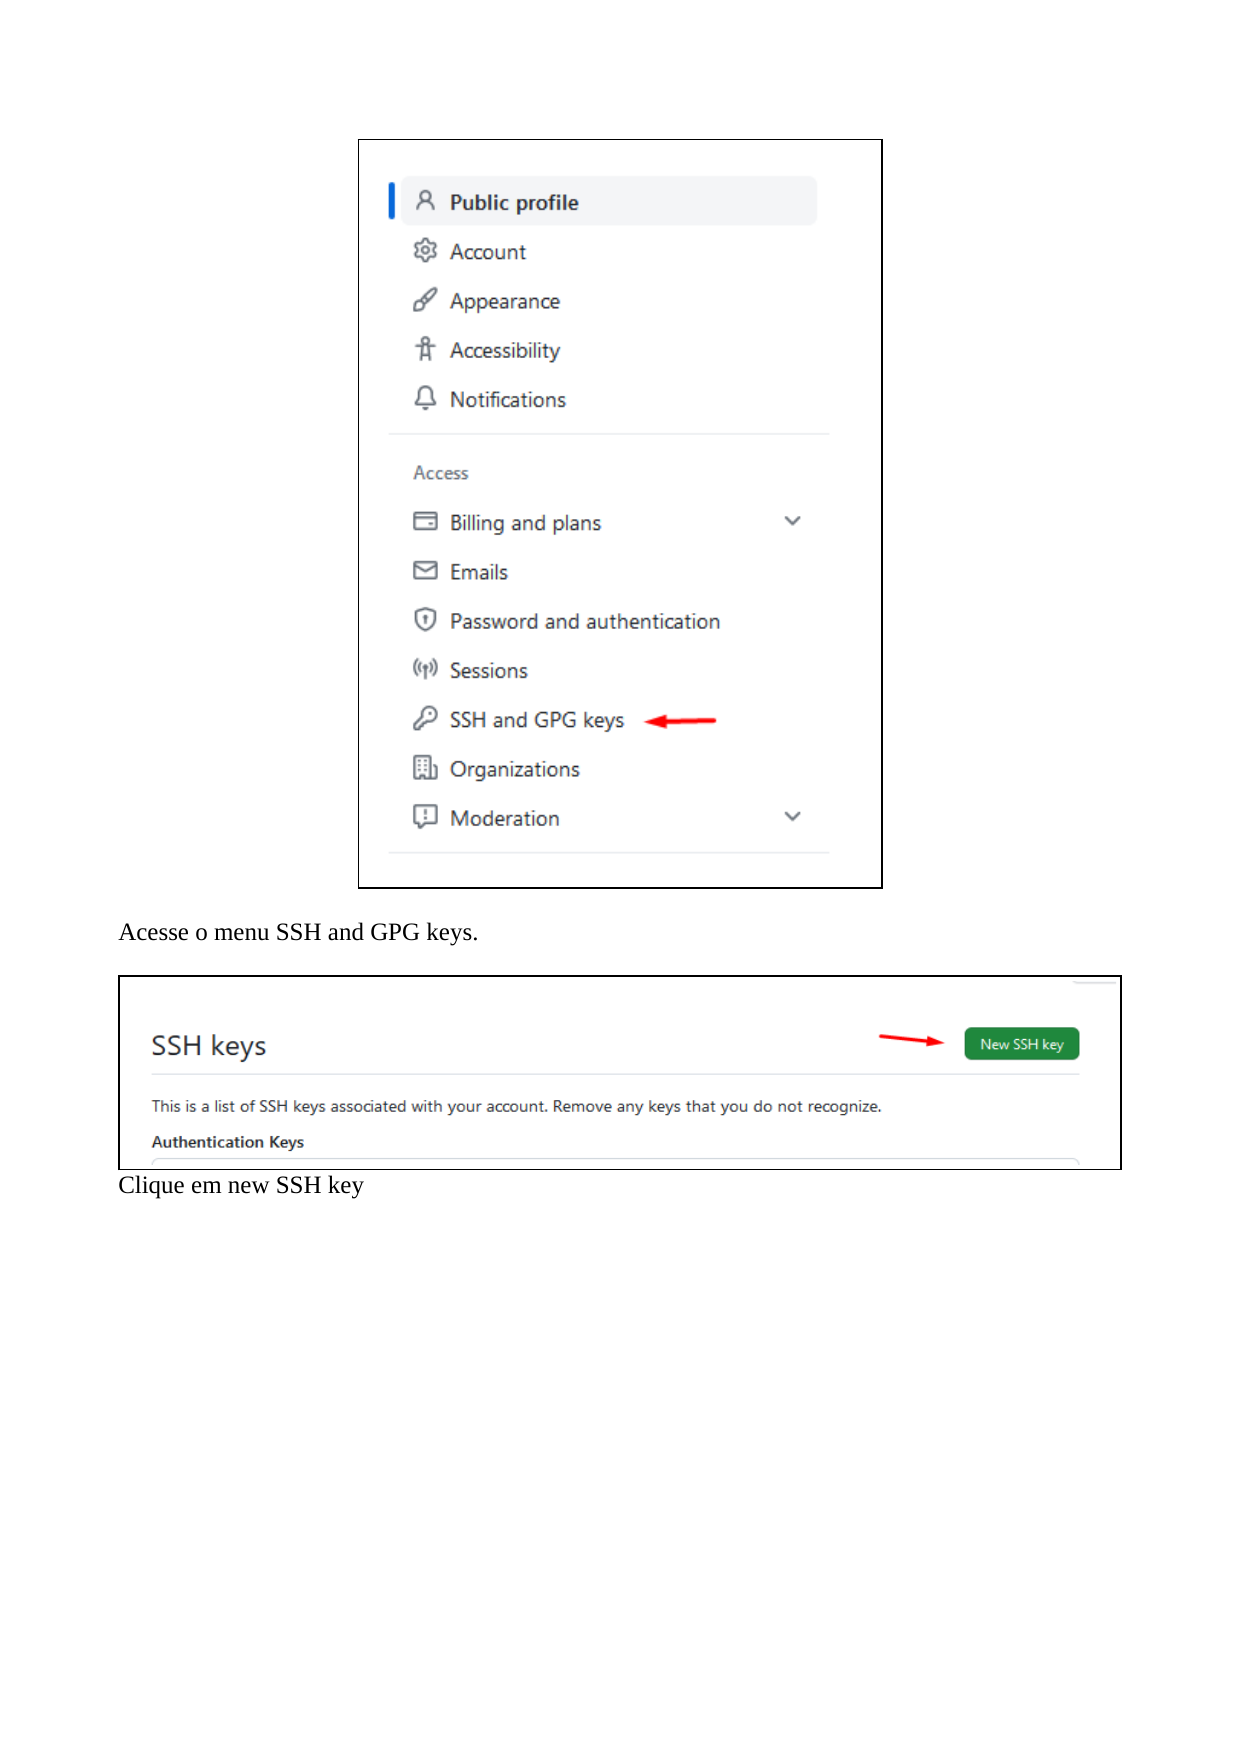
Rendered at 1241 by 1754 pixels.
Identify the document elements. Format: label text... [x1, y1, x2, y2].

text Acesse o menu SSH and GPG keys. [118, 917, 1122, 946]
text Clique em new SSH key [118, 1170, 1122, 1199]
picture [124, 981, 1117, 1165]
picture [363, 144, 877, 883]
